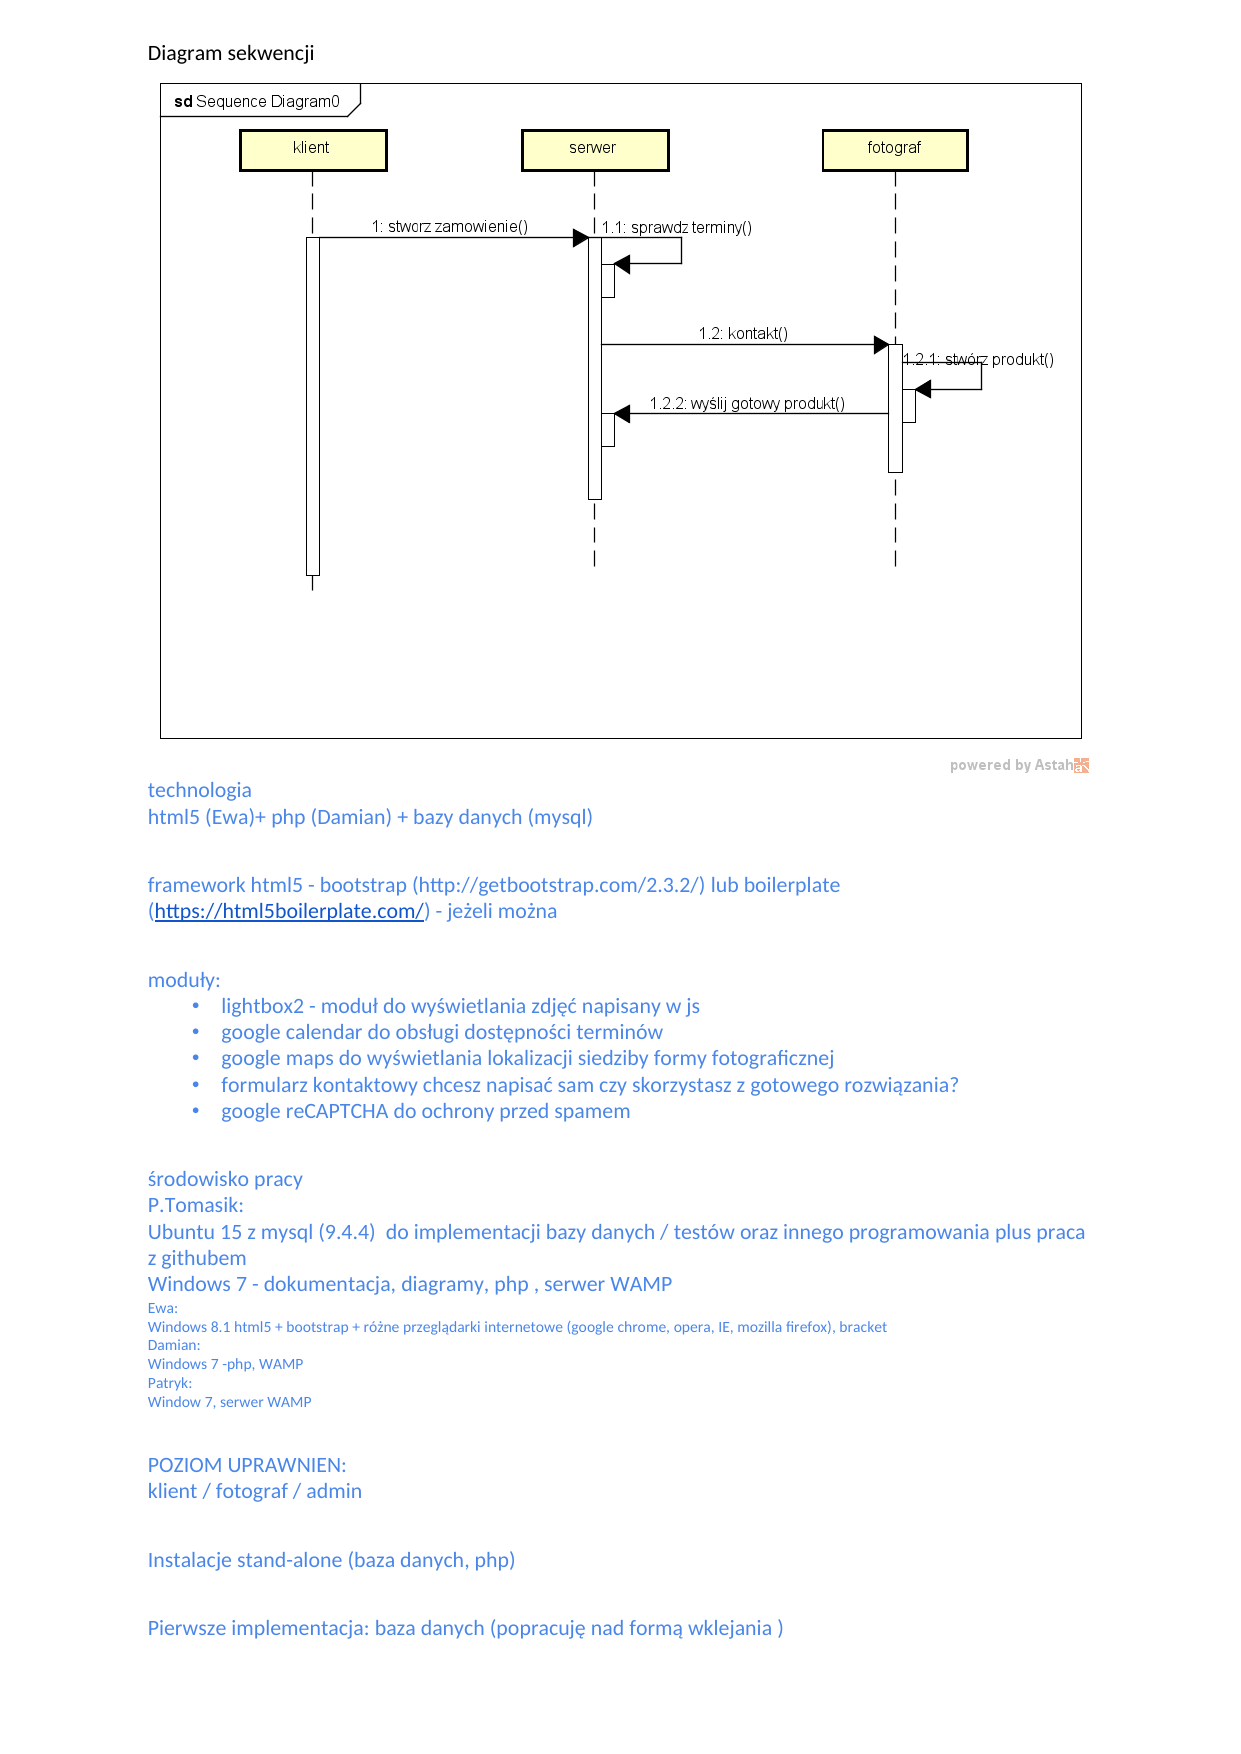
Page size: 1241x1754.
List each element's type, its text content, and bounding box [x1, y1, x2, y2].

text moduły: [148, 971, 1093, 992]
text Ewa: [148, 1301, 1093, 1317]
list google calendar do obsługi dostępności terminów [192, 1023, 1093, 1045]
text Patryk: [148, 1376, 1093, 1392]
text P.Tomasik: [148, 1196, 1093, 1218]
list lightbox2 - moduł do wyświetlania zdjęć napisany w js [192, 997, 1093, 1019]
list google reCAPTCHA do ochrony przed spamem [192, 1102, 1093, 1124]
text technologia [148, 781, 1093, 803]
text Damian: [148, 1339, 1093, 1354]
text Diagram sekwencji [148, 44, 1093, 66]
text klient / fotograf / admin [148, 1482, 1093, 1504]
picture [147, 70, 1093, 777]
text Windows 7 -php, WAMP [148, 1358, 1093, 1373]
text Instalacje stand-alone (baza danych, php) [148, 1551, 1093, 1572]
text framework html5 - bootstrap (http://getbootstrap.com/2.3.2/) lub boilerplate (https://html5boilerplate.com/) - jeżeli można [148, 876, 1093, 924]
list formularz kontaktowy chcesz napisać sam czy skorzystasz z gotowego rozwiązania? [192, 1076, 1093, 1097]
list google maps do wyświetlania lokalizacji siedziby formy fotograficznej [192, 1049, 1093, 1071]
text POZIOM UPRAWNIEN: [148, 1456, 1093, 1478]
text Pierwsze implementacja: baza danych (popracuję nad formą wklejania ) [148, 1619, 1093, 1641]
text Windows 7 - dokumentacja, diagramy, php , serwer WAMP [148, 1275, 1093, 1297]
text środowisko pracy [148, 1170, 1093, 1192]
text Windows 8.1 html5 + bootstrap + różne przeglądarki internetowe (google chrome, opera, IE, mozilla firefox), bracket [148, 1320, 1093, 1336]
text Ubuntu 15 z mysql (9.4.4) do implementacji bazy danych / testów oraz innego programowania plus praca z githubem [148, 1223, 1093, 1271]
text Window 7, serwer WAMP [148, 1395, 1093, 1411]
text html5 (Ewa)+ php (Damian) + bazy danych (mysql) [148, 808, 1093, 829]
